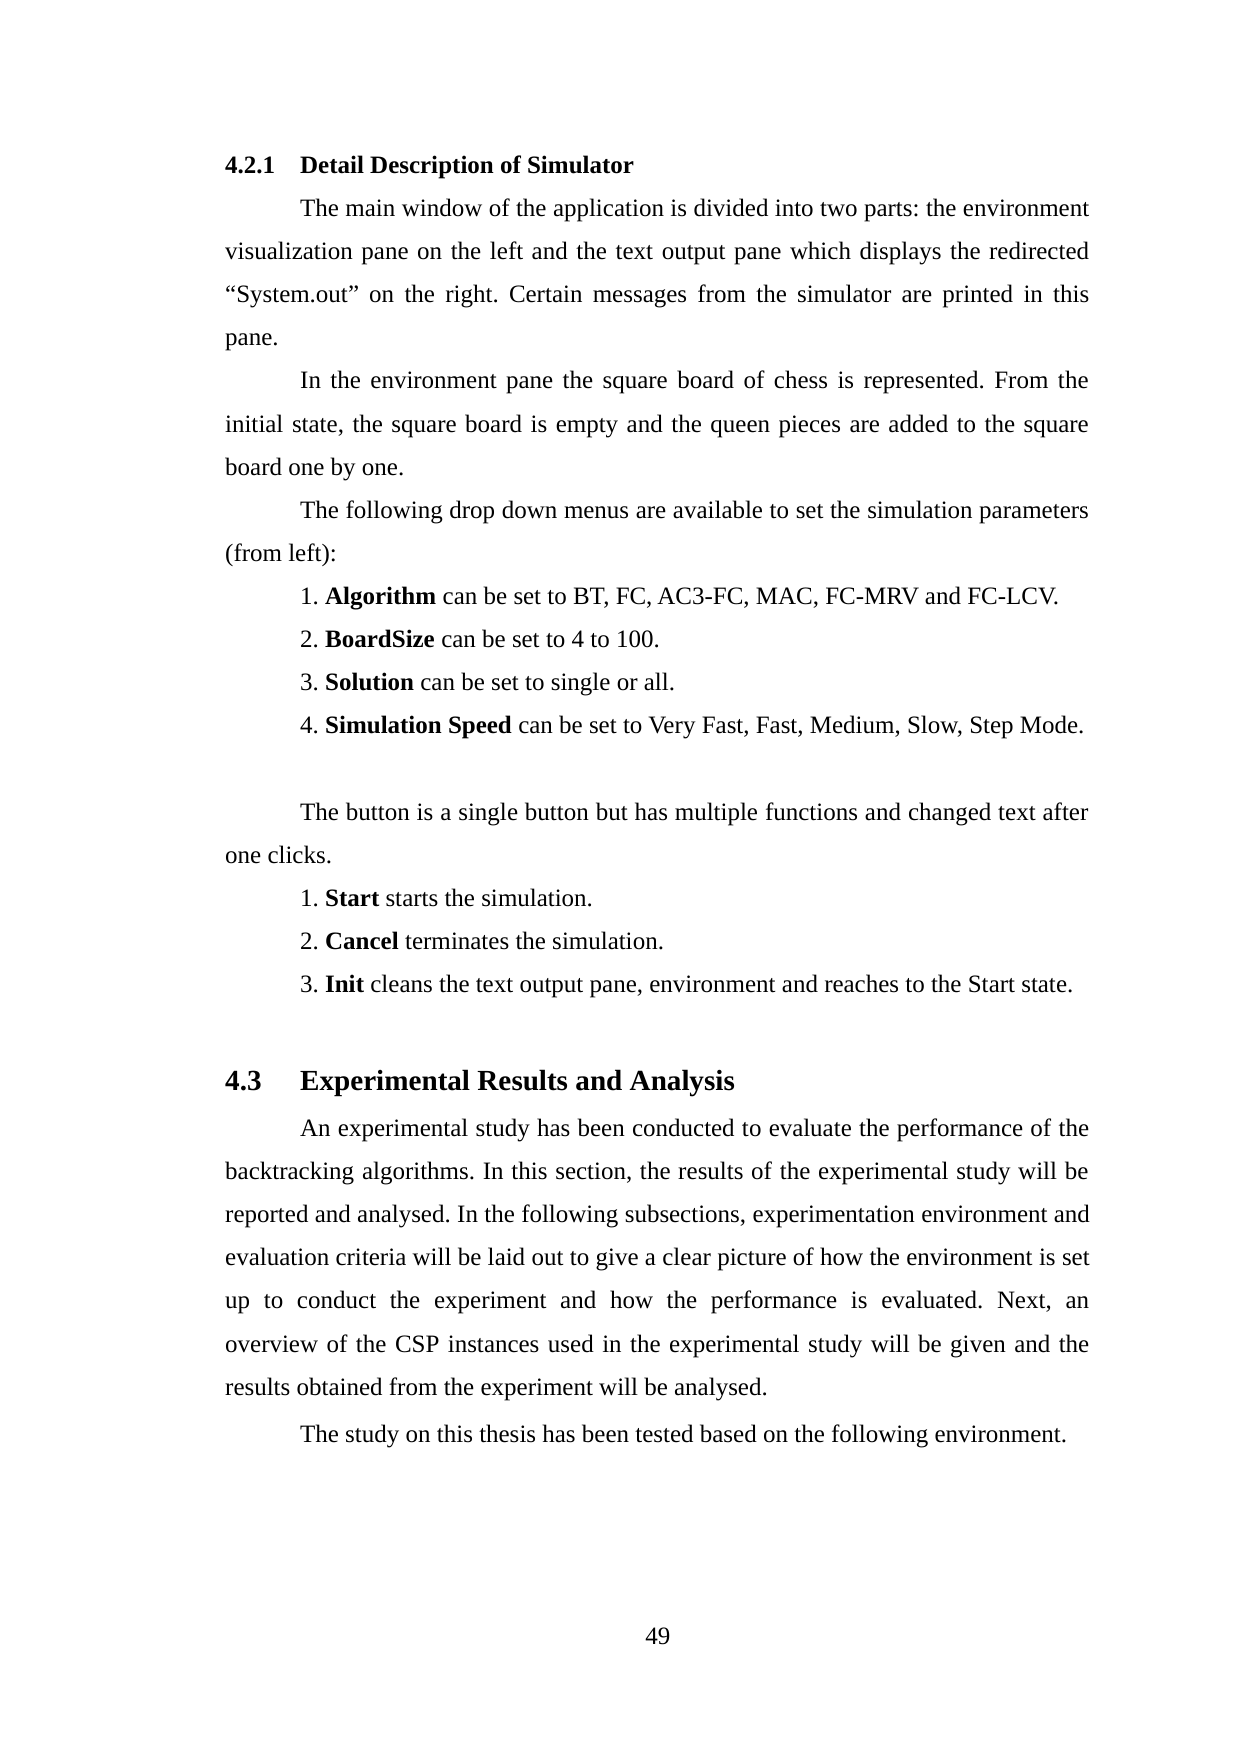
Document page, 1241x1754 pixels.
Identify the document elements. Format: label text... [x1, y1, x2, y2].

title 3. Init cleans the text output pane, environment and reaches to the Start state. [225, 969, 1090, 998]
text 4.3 Experimental Results and Analysis [225, 1063, 1090, 1096]
title The following drop down menus are available to set the simulation parameters (from left): [225, 495, 1090, 567]
title 3. Solution can be set to single or all. [225, 667, 1090, 696]
title 4.2.1 Detail Description of Simulator [225, 150, 1090, 179]
title In the environment pane the square board of chess is represented. From the initial state, the square board is empty and the queen pieces are added to the square board one by one. [225, 366, 1090, 481]
title 1. Algorithm can be set to BT, FC, AC3-FC, MAC, FC-MRV and FC-LCV. [225, 581, 1090, 610]
title 4. Simulation Speed can be set to Very Fast, Fast, Medium, Slow, Step Mode. [225, 711, 1090, 739]
title 2. BoardSize can be set to 4 to 100. [225, 624, 1090, 653]
title 1. Start starts the simulation. [225, 883, 1090, 912]
text The study on this thesis has been tested based on the following environment. [225, 1415, 1090, 1448]
title The main window of the application is divided into two parts: the environment visualization pane on the left and the text output pane which displays the redirected “System.out” on the right. Certain messages from the simulator are printed in this pane. [225, 193, 1090, 351]
title 2. Cancel terminates the simulation. [225, 926, 1090, 955]
title The button is a single button but has multiple functions and changed text after one clicks. [225, 797, 1090, 869]
text An experimental study has been conducted to evaluate the performance of the backtracking algorithms. In this section, the results of the experimental study will be reported and analysed. In the following subsections, experimentation environment and evaluation criteria will be laid out to give a clear picture of how the environment is set up to conduct the experiment and how the performance is evaluated. Next, an overview of the CSP instances used in the experimental study will be given and the results obtained from the experiment will be analysed. [225, 1113, 1090, 1401]
